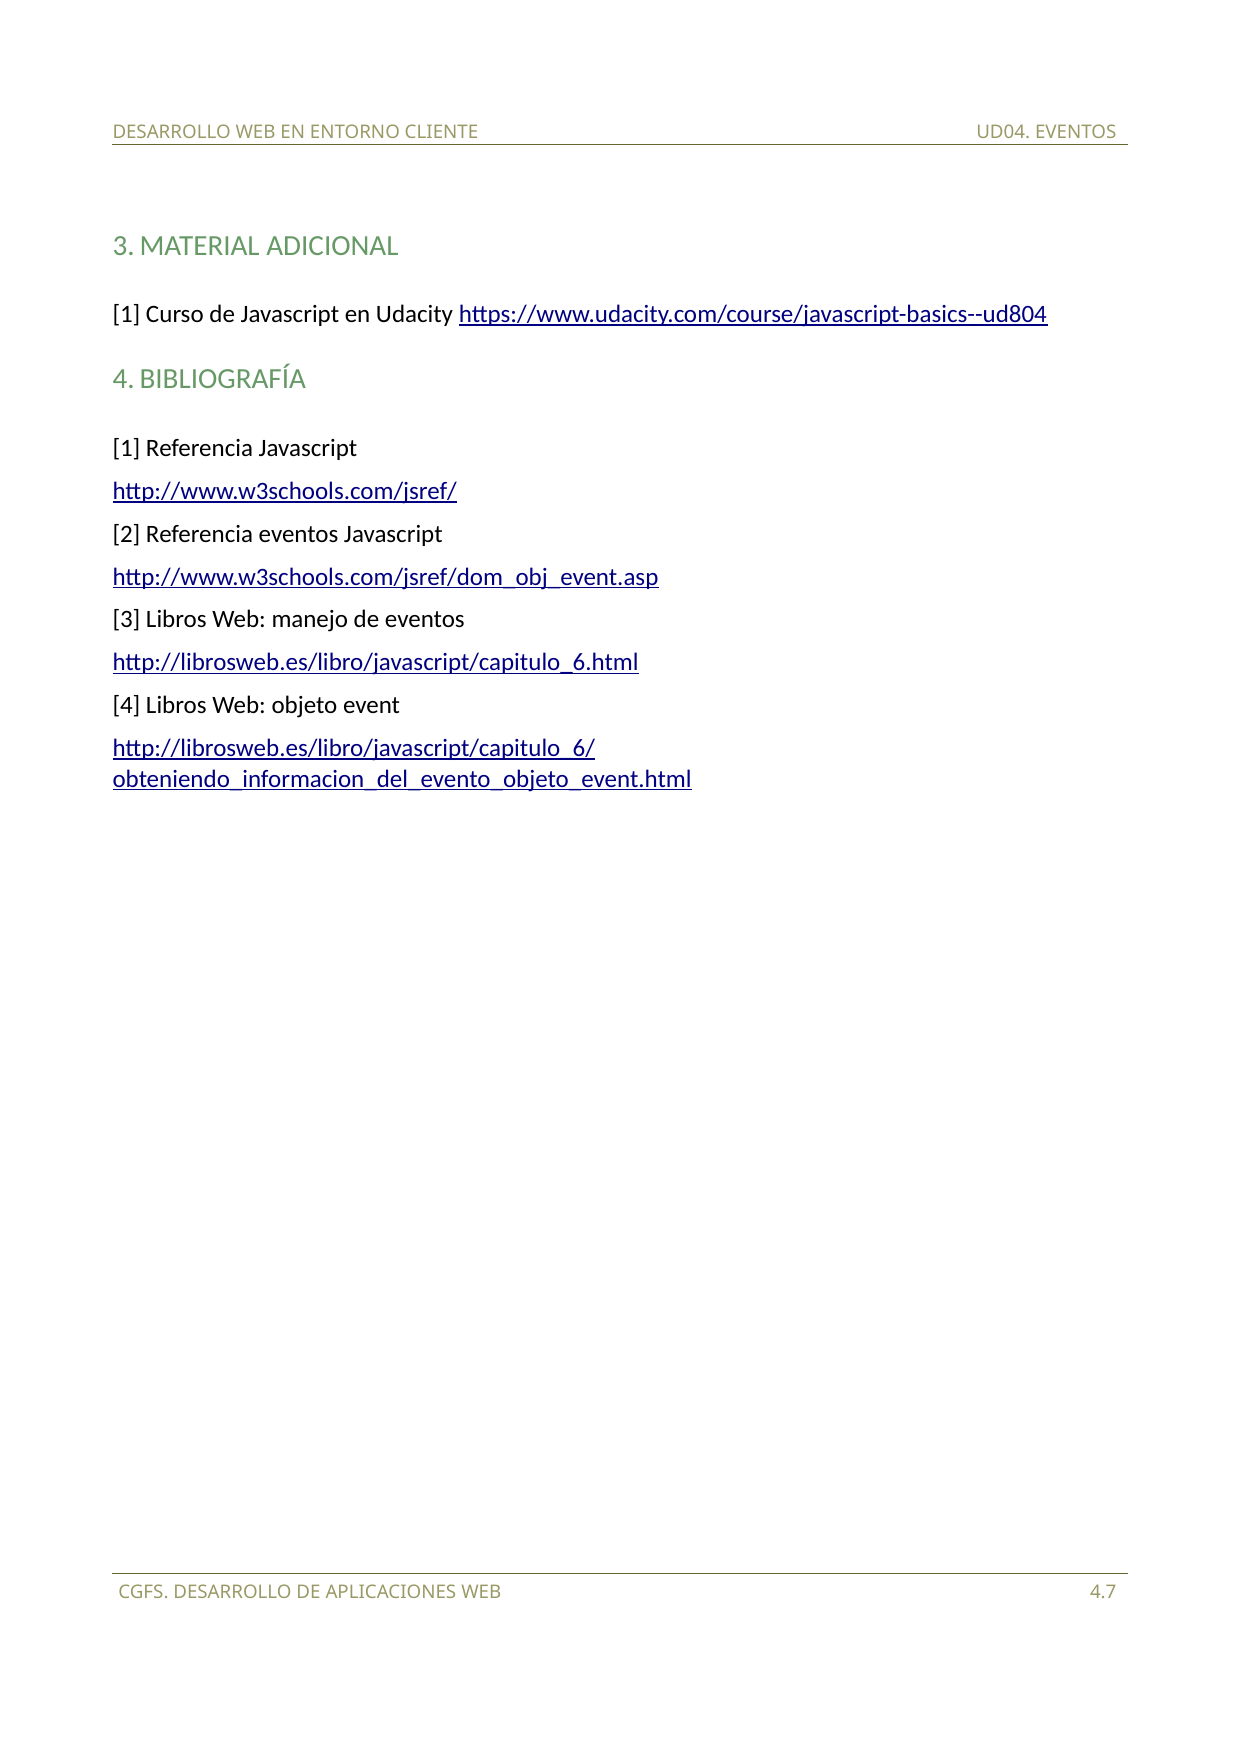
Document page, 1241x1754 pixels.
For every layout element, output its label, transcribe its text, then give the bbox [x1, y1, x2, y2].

text http://www.w3schools.com/jsref/dom_obj_event.asp [112, 561, 1128, 591]
text http://www.w3schools.com/jsref/ [112, 475, 1128, 505]
subtitle Material adicional [112, 227, 1128, 262]
text [1] Curso de Javascript en Udacity https://www.udacity.com/course/javascript-basics--ud804 [112, 298, 1128, 329]
subtitle Bibliografía [112, 360, 1128, 396]
text [3] Libros Web: manejo de eventos [112, 603, 1128, 634]
text http://librosweb.es/libro/javascript/capitulo_6/obteniendo_informacion_del_evento_objeto_event.html [112, 732, 1128, 793]
text [4] Libros Web: objeto event [112, 689, 1128, 720]
text http://librosweb.es/libro/javascript/capitulo_6.html [112, 646, 1128, 677]
text [1] Referencia Javascript [112, 432, 1128, 462]
text [2] Referencia eventos Javascript [112, 518, 1128, 548]
